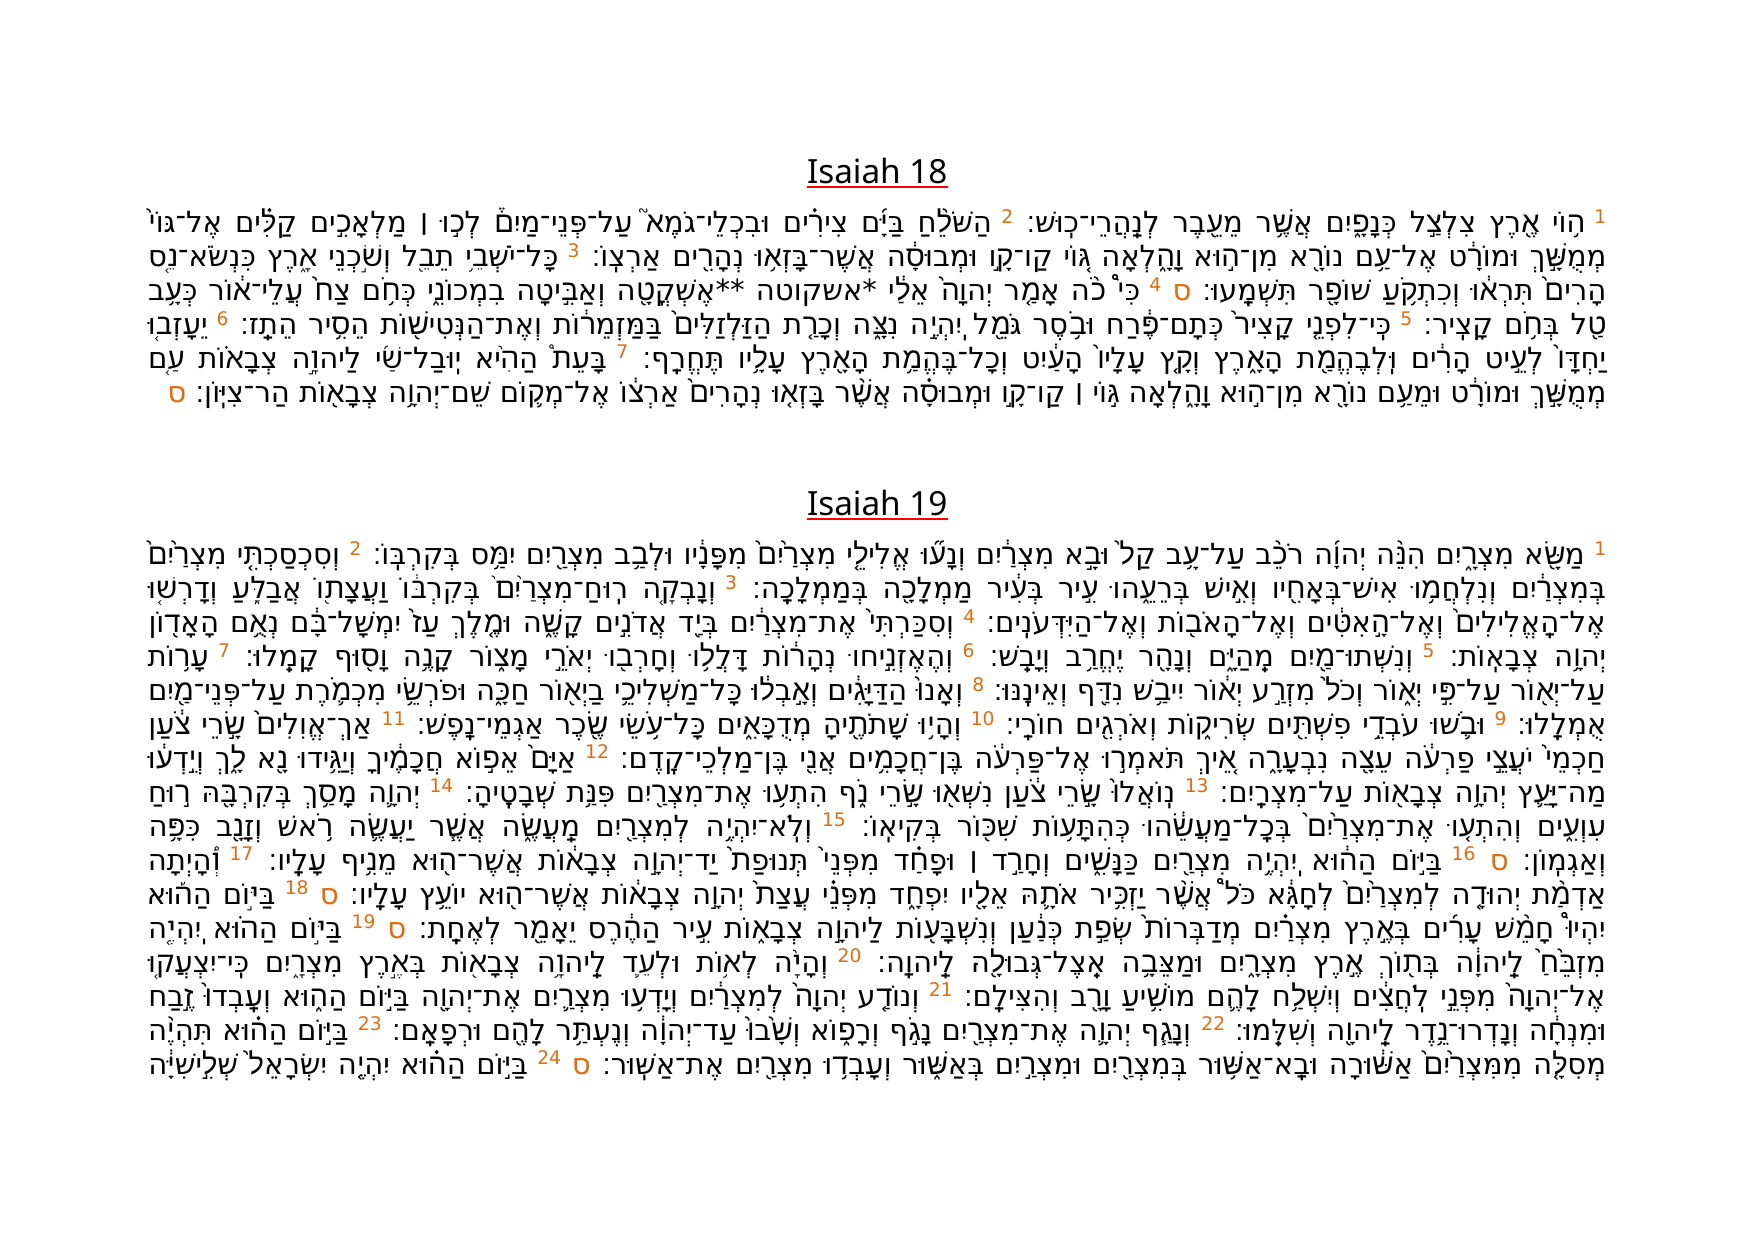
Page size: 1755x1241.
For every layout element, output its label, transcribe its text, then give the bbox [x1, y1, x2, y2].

text 1 ה֥וֹי אֶ֖רֶץ צִלְצַ֣ל כְּנָפָ֑יִם אֲשֶׁ֥ר מֵעֵ֖בֶר לְנַֽהֲרֵי־כֽוּשׁ׃ 2 הַשֹּׁלֵ֨חַ בַּיָּ֜ם צִירִ֗ים וּבִכְלֵי־גֹמֶא֮ עַל־פְּנֵי־מַיִם֒ לְכ֣וּ ׀ מַלְאָכִ֣ים קַלִּ֗ים אֶל־גּוֹי֙ מְמֻשָּׁ֣ךְ וּמוֹרָ֔ט אֶל־עַ֥ם נוֹרָ֖א מִן־ה֣וּא וָהָ֑לְאָה גּ֚וֹי קַו־קָ֣ו וּמְבוּסָ֔ה אֲשֶׁר־בָּזְא֥וּ נְהָרִ֖ים אַרְצֽוֹ׃ ‬‬‬3 כָּל־יֹשְׁבֵ֥י תֵבֵ֖ל וְשֹׁ֣כְנֵי אָ֑רֶץ כִּנְשֹׂא־נֵ֤ס הָרִים֙ תִּרְא֔וּ וְכִתְקֹ֥עַ שׁוֹפָ֖ר תִּשְׁמָֽעוּ׃ ס ‬‬‬4 כִּי֩ כֹ֨ה אָמַ֤ר יְהוָה֙ אֵלַ֔י *אשקוטה **אֶשְׁקֳטָ֖ה וְאַבִּ֣יטָה בִמְכוֹנִ֑י כְּחֹ֥ם צַח֙ עֲלֵי־א֔וֹר כְּעָ֥ב טַ֖ל בְּחֹ֥ם קָצִֽיר׃ ‬‬‬5 כִּֽי־לִפְנֵ֤י קָצִיר֙ כְּתָם־פֶּ֔רַח וּבֹ֥סֶר גֹּמֵ֖ל יִֽהְיֶ֣ה נִצָּ֑ה וְכָרַ֤ת הַזַּלְזַלִּים֙ בַּמַּזְמֵר֔וֹת וְאֶת־הַנְּטִישׁ֖וֹת הֵסִ֥יר הֵתַֽז׃ ‬‬‬6 יֵעָזְב֤וּ יַחְדָּו֙ לְעֵ֣יט הָרִ֔ים וּֽלְבֶהֱמַ֖ת הָאָ֑רֶץ וְקָ֤ץ עָלָיו֙ הָעַ֔יִט וְכָל־בֶּהֱמַ֥ת הָאָ֖רֶץ עָלָ֥יו תֶּחֱרָֽף׃ ‬‬‬7 בָּעֵת֩ הַהִ֨יא יֽוּבַל־שַׁ֜י לַיהוָ֣ה צְבָא֗וֹת עַ֚ם מְמֻשָּׁ֣ךְ וּמוֹרָ֔ט וּמֵעַ֥ם נוֹרָ֖א מִן־ה֣וּא וָהָ֑לְאָה גּ֣וֹי ׀ קַו־קָ֣ו וּמְבוּסָ֗ה אֲשֶׁ֨ר בָּזְא֤וּ נְהָרִים֙ אַרְצ֔וֹ אֶל־מְק֛וֹם שֵׁם־יְהוָ֥ה צְבָא֖וֹת הַר־צִיּֽוֹן׃ ס ‬‬‬‬‬‬‬‬‬ [148, 206, 1606, 409]
text ‬‬‬‬‬‬‬ [148, 422, 1606, 467]
text Isaiah 19 [148, 480, 1606, 525]
text 1 מַשָּׂ֖א מִצְרָ֑יִם הִנֵּ֨ה יְהוָ֜ה רֹכֵ֨ב עַל־עָ֥ב קַל֙ וּבָ֣א מִצְרַ֔יִם וְנָע֞וּ אֱלִילֵ֤י מִצְרַ֙יִם֙ מִפָּנָ֔יו וּלְבַ֥ב מִצְרַ֖יִם יִמַּ֥ס בְּקִרְבּֽוֹ׃ 2 וְסִכְסַכְתִּ֤י מִצְרַ֙יִם֙ בְּמִצְרַ֔יִם וְנִלְחֲמ֥וּ אִישׁ־בְּאָחִ֖יו וְאִ֣ישׁ בְּרֵעֵ֑הוּ עִ֣יר בְּעִ֔יר מַמְלָכָ֖ה בְּמַמְלָכָֽה׃ ‬‬‬3 וְנָבְקָ֤ה רֽוּחַ־מִצְרַ֙יִם֙ בְּקִרְבּ֔וֹ וַעֲצָת֖וֹ אֲבַלֵּ֑עַ וְדָרְשׁ֤וּ אֶל־הָֽאֱלִילִים֙ וְאֶל־הָ֣אִטִּ֔ים וְאֶל־הָאֹב֖וֹת וְאֶל־הַיִּדְּעֹנִֽים׃ ‬‬‬4 וְסִכַּרְתִּי֙ אֶת־מִצְרַ֔יִם בְּיַ֖ד אֲדֹנִ֣ים קָשֶׁ֑ה וּמֶ֤לֶךְ עַז֙ יִמְשָׁל־בָּ֔ם נְאֻ֥ם הָאָד֖וֹן יְהוָ֥ה צְבָאֽוֹת׃ ‬‬‬5 וְנִשְּׁתוּ־מַ֖יִם מֵֽהַיָּ֑ם וְנָהָ֖ר יֶחֱרַ֥ב וְיָבֵֽשׁ׃ ‬‬‬6 וְהֶאֶזְנִ֣יחוּ נְהָר֔וֹת דָּלֲל֥וּ וְחָרְב֖וּ יְאֹרֵ֣י מָצ֑וֹר קָנֶ֥ה וָס֖וּף קָמֵֽלוּ׃ ‬‬‬7 עָר֥וֹת עַל־יְא֖וֹר עַל־פִּ֣י יְא֑וֹר וְכֹל֙ מִזְרַ֣ע יְא֔וֹר יִיבַ֥שׁ נִדַּ֖ף וְאֵינֶֽנּוּ׃ ‬‬‬8 וְאָנוּ֙ הַדַּיָּגִ֔ים וְאָ֣בְל֔וּ כָּל־מַשְׁלִיכֵ֥י בַיְא֖וֹר חַכָּ֑ה וּפֹרְשֵׂ֥י מִכְמֹ֛רֶת עַל־פְּנֵי־מַ֖יִם אֻמְלָֽלוּ׃ ‬‬‬9 וּבֹ֛שׁוּ עֹבְדֵ֥י פִשְׁתִּ֖ים שְׂרִיק֑וֹת וְאֹרְגִ֖ים חוֹרָֽי׃ ‬‬‬10 וְהָי֥וּ שָׁתֹתֶ֖יהָ מְדֻכָּאִ֑ים כָּל־עֹ֥שֵׂי שֶׂ֖כֶר אַגְמֵי־נָֽפֶשׁ׃ ‬‬‬11 אַךְ־אֱוִלִים֙ שָׂ֣רֵי צֹ֔עַן חַכְמֵי֙ יֹעֲצֵ֣י פַרְעֹ֔ה עֵצָ֖ה נִבְעָרָ֑ה אֵ֚יךְ תֹּאמְר֣וּ אֶל־פַּרְעֹ֔ה בֶּן־חֲכָמִ֥ים אֲנִ֖י בֶּן־מַלְכֵי־קֶֽדֶם׃ ‬‬‬12 אַיָּם֙ אֵפ֣וֹא חֲכָמֶ֔יךָ וְיַגִּ֥ידוּ נָ֖א לָ֑ךְ וְיֵ֣דְע֔וּ מַה־יָּעַ֛ץ יְהוָ֥ה צְבָא֖וֹת עַל־מִצְרָֽיִם׃ ‬‬‬13 נֽוֹאֲלוּ֙ שָׂ֣רֵי צֹ֔עַן נִשְּׁא֖וּ שָׂ֣רֵי נֹ֑ף הִתְע֥וּ אֶת־מִצְרַ֖יִם פִּנַּ֥ת שְׁבָטֶֽיהָ׃ ‬‬‬14 יְהוָ֛ה מָסַ֥ךְ בְּקִרְבָּ֖הּ ר֣וּחַ עִוְעִ֑ים וְהִתְע֤וּ אֶת־מִצְרַ֙יִם֙ בְּכָֽל־מַעֲשֵׂ֔הוּ כְּהִתָּע֥וֹת שִׁכּ֖וֹר בְּקִיאֽוֹ׃ ‬‬‬15 וְלֹֽא־יִהְיֶ֥ה לְמִצְרַ֖יִם מַֽעֲשֶׂ֑ה אֲשֶׁ֧ר יַעֲשֶׂ֛ה רֹ֥אשׁ וְזָנָ֖ב כִּפָּ֥ה וְאַגְמֽוֹן׃ ס ‬‬‬16 בַּיּ֣וֹם הַה֔וּא יִֽהְיֶ֥ה מִצְרַ֖יִם כַּנָּשִׁ֑ים וְחָרַ֣ד ׀ וּפָחַ֗ד מִפְּנֵי֙ תְּנוּפַת֙ יַד־יְהוָ֣ה צְבָא֔וֹת אֲשֶׁר־ה֖וּא מֵנִ֥יף עָלָֽיו׃ ‬‬‬17 וְ֠הָיְתָה אַדְמַ֨ת יְהוּדָ֤ה לְמִצְרַ֙יִם֙ לְחָגָּ֔א כֹּל֩ אֲשֶׁ֨ר יַזְכִּ֥יר אֹתָ֛הּ אֵלָ֖יו יִפְחָ֑ד מִפְּנֵ֗י עֲצַת֙ יְהוָ֣ה צְבָא֔וֹת אֲשֶׁר־ה֖וּא יוֹעֵ֥ץ עָלָֽיו׃ ס ‬‬‬18 בַּיּ֣וֹם הַה֡וּא יִהְיוּ֩ חָמֵ֨שׁ עָרִ֜ים בְּאֶ֣רֶץ מִצְרַ֗יִם מְדַבְּרוֹת֙ שְׂפַ֣ת כְּנַ֔עַן וְנִשְׁבָּע֖וֹת לַיהוָ֣ה צְבָא֑וֹת עִ֣יר הַהֶ֔רֶס יֵאָמֵ֖ר לְאֶחָֽת׃ ס ‬‬‬19 בַּיּ֣וֹם הַה֗וּא יִֽהְיֶ֤ה מִזְבֵּ֙חַ֙ לַֽיהוָ֔ה בְּת֖וֹךְ אֶ֣רֶץ מִצְרָ֑יִם וּמַצֵּבָ֥ה אֵֽצֶל־גְּבוּלָ֖הּ לַֽיהוָֽה׃ ‬‬‬20 וְהָיָ֨ה לְא֥וֹת וּלְעֵ֛ד לַֽיהוָ֥ה צְבָא֖וֹת בְּאֶ֣רֶץ מִצְרָ֑יִם כִּֽי־יִצְעֲק֤וּ אֶל־יְהוָה֙ מִפְּנֵ֣י לֹֽחֲצִ֔ים וְיִשְׁלַ֥ח לָהֶ֛ם מוֹשִׁ֥יעַ וָרָ֖ב וְהִצִּילָֽם׃ ‬‬‬21 וְנוֹדַ֤ע יְהוָה֙ לְמִצְרַ֔יִם וְיָדְע֥וּ מִצְרַ֛יִם אֶת־יְהוָ֖ה בַּיּ֣וֹם הַה֑וּא וְעָֽבְדוּ֙ זֶ֣בַח וּמִנְחָ֔ה וְנָדְרוּ־נֵ֥דֶר לַֽיהוָ֖ה וְשִׁלֵּֽמוּ׃ ‬‬‬22 וְנָגַ֧ף יְהוָ֛ה אֶת־מִצְרַ֖יִם נָגֹ֣ף וְרָפ֑וֹא וְשָׁ֙בוּ֙ עַד־יְהוָ֔ה וְנֶעְתַּ֥ר לָהֶ֖ם וּרְפָאָֽם׃ ‬‬‬23 בַּיּ֣וֹם הַה֗וּא תִּהְיֶ֨ה מְסִלָּ֤ה מִמִּצְרַ֙יִם֙ אַשּׁ֔וּרָה וּבָֽא־אַשּׁ֥וּר בְּמִצְרַ֖יִם וּמִצְרַ֣יִם בְּאַשּׁ֑וּר וְעָבְד֥וּ מִצְרַ֖יִם אֶת־אַשּֽׁוּר׃ ס ‬‬‬24 בַּיּ֣וֹם הַה֗וּא יִהְיֶ֤ה יִשְׂרָאֵל֙ שְׁלִ֣ישִׁיָּ֔ה לְמִצְרַ֖יִם וּלְאַשּׁ֑וּר בְּרָכָ֖ה בְּקֶ֥רֶב הָאָֽרֶץ׃ ‬‬‬25 אֲשֶׁ֧ר בֵּרֲכ֛וֹ יְהוָ֥ה צְבָא֖וֹת לֵאמֹ֑ר בָּר֨וּךְ עַמִּ֜י מִצְרַ֗יִם וּמַעֲשֵׂ֤ה יָדַי֙ אַשּׁ֔וּר וְנַחֲלָתִ֖י יִשְׂרָאֵֽל׃ ס ‬‬‬‬‬‬‬‬‬‬‬‬‬‬‬‬‬‬‬‬‬‬‬‬‬‬‬ [148, 538, 1606, 1081]
text Isaiah 18 [148, 148, 1606, 193]
